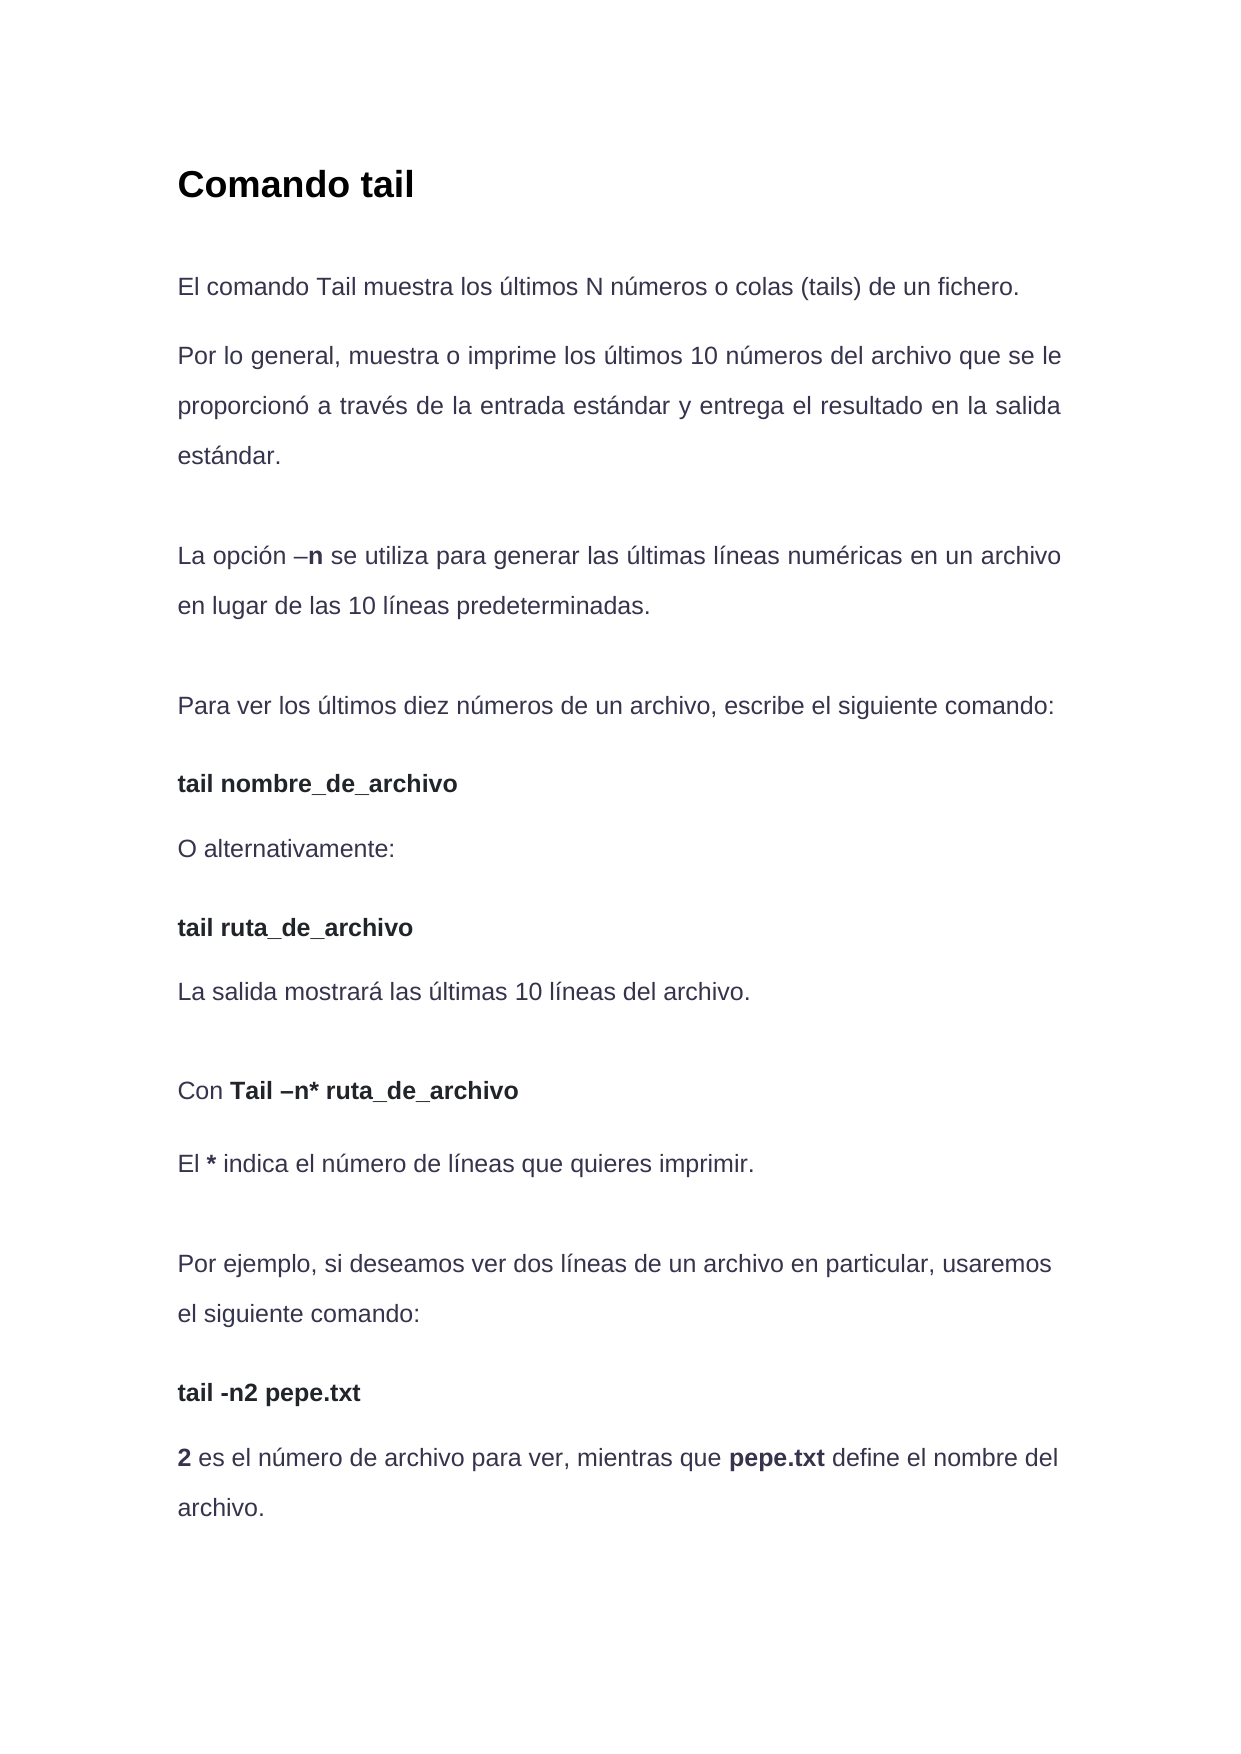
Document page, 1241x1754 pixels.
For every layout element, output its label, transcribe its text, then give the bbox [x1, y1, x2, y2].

text tail nombre_de_archivo [177, 769, 1063, 798]
text La opción –n se utiliza para generar las últimas líneas numéricas en un archivo en lugar de las 10 líneas predeterminadas. [177, 519, 1063, 619]
text Por lo general, muestra o imprime los últimos 10 números del archivo que se le proporcionó a través de la entrada estándar y entrega el resultado en la salida estándar. [177, 319, 1063, 469]
subtitle Con Tail –n* ruta_de_archivo [177, 1045, 1063, 1104]
text El comando Tail muestra los últimos N números o colas (tails) de un fichero. [177, 272, 1063, 301]
text tail -n2 pepe.txt [177, 1378, 1063, 1407]
text O alternativamente: [177, 813, 1063, 863]
text El * indica el número de líneas que quieres imprimir. [177, 1128, 1063, 1178]
subtitle Comando tail [177, 162, 1063, 205]
text 2 es el número de archivo para ver, mientras que pepe.txt define el nombre del archivo. [177, 1421, 1063, 1521]
text tail ruta_de_archivo [177, 913, 1063, 942]
text Por ejemplo, si deseamos ver dos líneas de un archivo en particular, usaremos el siguiente comando: [177, 1228, 1063, 1328]
text Para ver los últimos diez números de un archivo, escribe el siguiente comando: [177, 669, 1063, 719]
text La salida mostrará las últimas 10 líneas del archivo. [177, 956, 1063, 1006]
